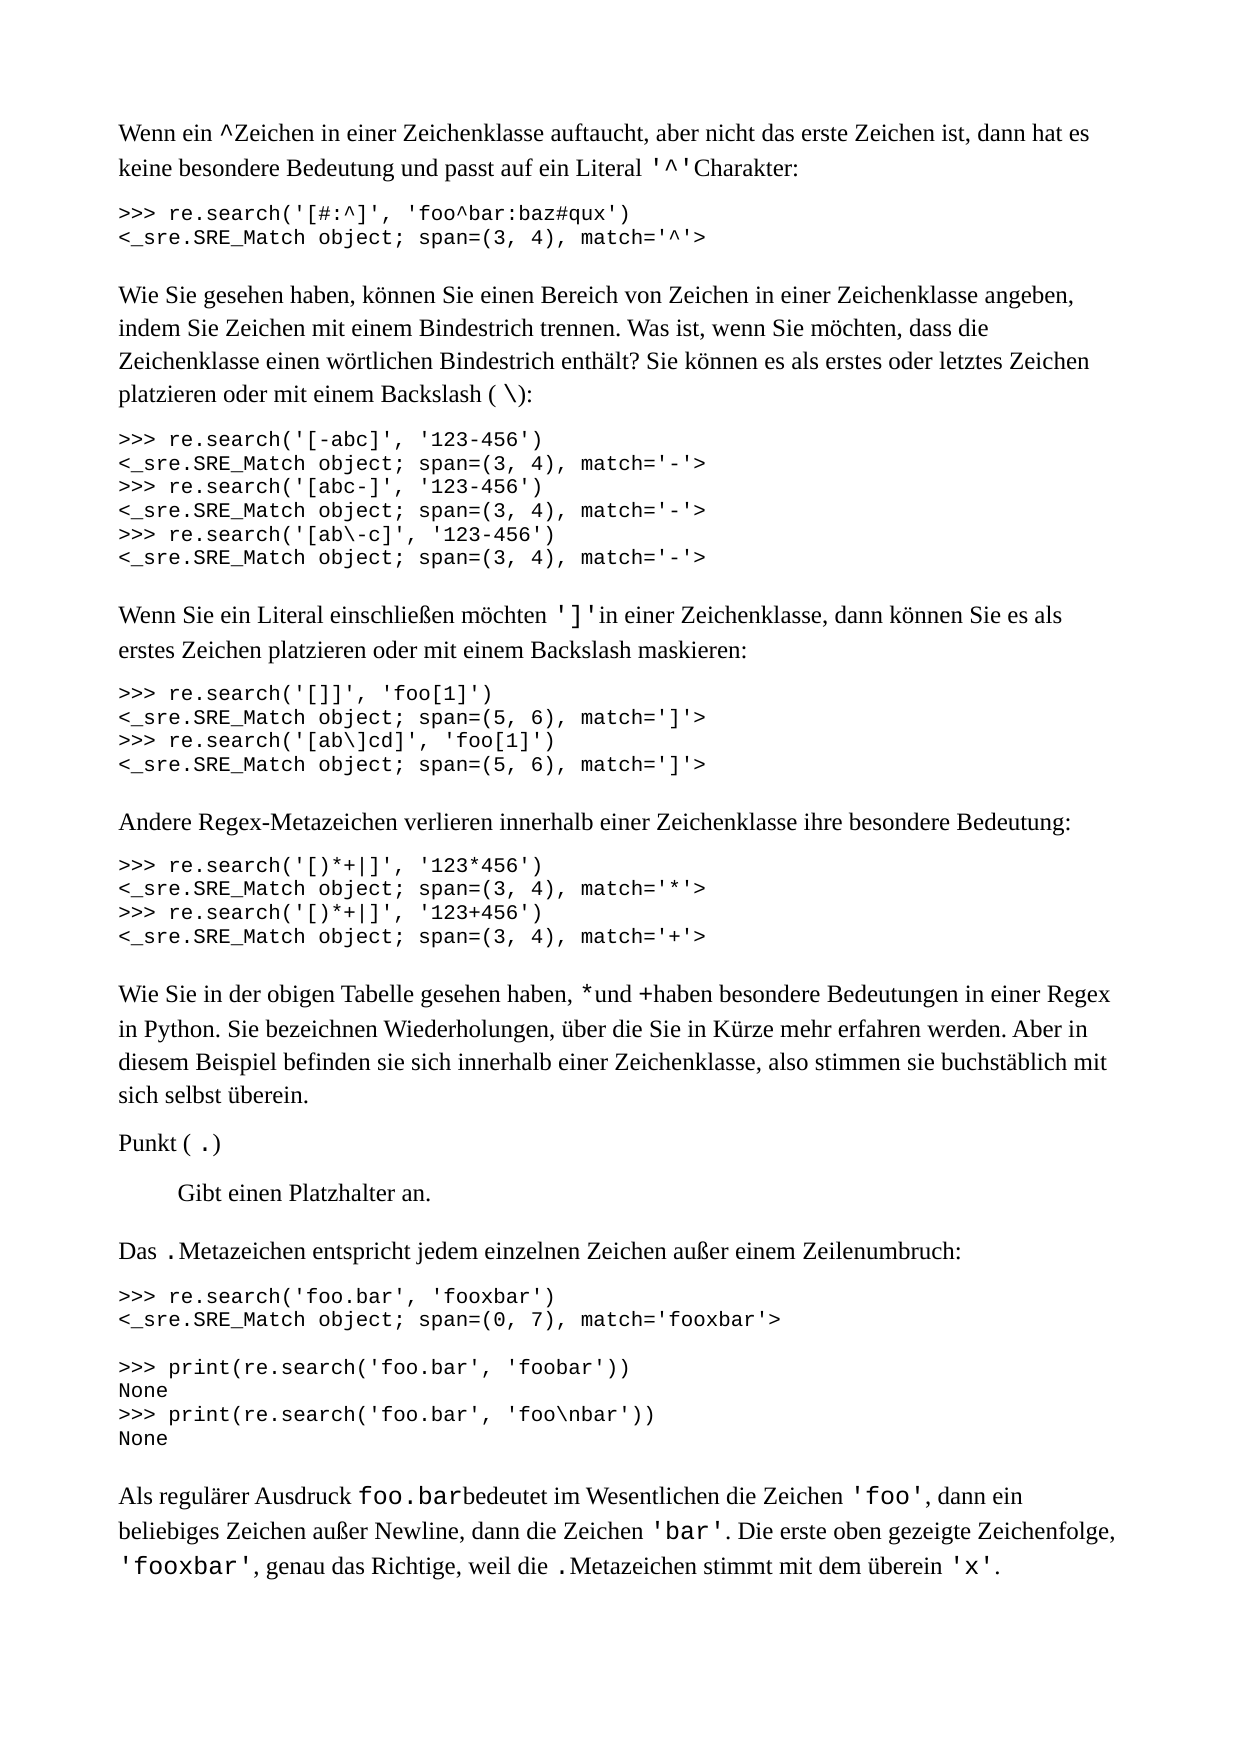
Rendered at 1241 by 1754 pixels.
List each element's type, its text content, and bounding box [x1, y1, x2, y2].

text >>> re.search('[#:^]', 'foo^bar:baz#qux') [118, 203, 1122, 227]
text <_sre.SRE_Match object; span=(5, 6), match=']'> [118, 707, 1122, 730]
text >>> re.search('foo.bar', 'fooxbar') [118, 1286, 1122, 1309]
text None [118, 1428, 1122, 1451]
text >>> print(re.search('foo.bar', 'foobar')) [118, 1357, 1122, 1380]
text Wenn ein ^Zeichen in einer Zeichenklasse auftaucht, aber nicht das erste Zeichen ist, dann hat es keine besondere Bedeutung und passt auf ein Literal '^'Charakter: [118, 118, 1122, 184]
text Wenn Sie ein Literal einschließen möchten ']'in einer Zeichenklasse, dann können Sie es als erstes Zeichen platzieren oder mit einem Backslash maskieren: [118, 600, 1122, 664]
text >>> re.search('[-abc]', '123-456') [118, 429, 1122, 453]
text >>> re.search('[]]', 'foo[1]') [118, 683, 1122, 707]
text <_sre.SRE_Match object; span=(3, 4), match='-'> [118, 547, 1122, 571]
text >>> re.search('[abc-]', '123-456') [118, 476, 1122, 500]
text >>> re.search('[ab\-c]', '123-456') [118, 524, 1122, 547]
text Wie Sie gesehen haben, können Sie einen Bereich von Zeichen in einer Zeichenklasse angeben, indem Sie Zeichen mit einem Bindestrich trennen. Was ist, wenn Sie möchten, dass die Zeichenklasse einen wörtlichen Bindestrich enthält? Sie können es als erstes oder letztes Zeichen platzieren oder mit einem Backslash ( \): [118, 280, 1122, 410]
text Wie Sie in der obigen Tabelle gesehen haben, *und +haben besondere Bedeutungen in einer Regex in Python. Sie bezeichnen Wiederholungen, über die Sie in Kürze mehr erfahren werden. Aber in diesem Beispiel befinden sie sich innerhalb einer Zeichenklasse, also stimmen sie buchstäblich mit sich selbst überein. [118, 979, 1122, 1109]
text Das .Metazeichen entspricht jedem einzelnen Zeichen außer einem Zeilenumbruch: [118, 1236, 1122, 1267]
text Als regulärer Ausdruck foo.barbedeutet im Wesentlichen die Zeichen 'foo', dann ein beliebiges Zeichen außer Newline, dann die Zeichen 'bar'. Die erste oben gezeigte Zeichenfolge, 'fooxbar', genau das Richtige, weil die .Metazeichen stimmt mit dem überein 'x'. [118, 1481, 1122, 1582]
text <_sre.SRE_Match object; span=(3, 4), match='*'> [118, 878, 1122, 902]
text >>> re.search('[ab\]cd]', 'foo[1]') [118, 730, 1122, 754]
text <_sre.SRE_Match object; span=(3, 4), match='-'> [118, 453, 1122, 476]
text <_sre.SRE_Match object; span=(3, 4), match='^'> [118, 227, 1122, 251]
text <_sre.SRE_Match object; span=(5, 6), match=']'> [118, 754, 1122, 778]
text <_sre.SRE_Match object; span=(3, 4), match='-'> [118, 500, 1122, 524]
text >>> re.search('[)*+|]', '123*456') [118, 855, 1122, 878]
text <_sre.SRE_Match object; span=(3, 4), match='+'> [118, 926, 1122, 949]
text None [118, 1380, 1122, 1404]
text <_sre.SRE_Match object; span=(0, 7), match='fooxbar'> [118, 1309, 1122, 1333]
text Punkt ( .) [118, 1128, 1122, 1158]
text >>> re.search('[)*+|]', '123+456') [118, 902, 1122, 926]
text Andere Regex-Metazeichen verlieren innerhalb einer Zeichenklasse ihre besondere Bedeutung: [118, 807, 1122, 836]
text Gibt einen Platzhalter an. [177, 1178, 1063, 1206]
text >>> print(re.search('foo.bar', 'foo\nbar')) [118, 1404, 1122, 1428]
